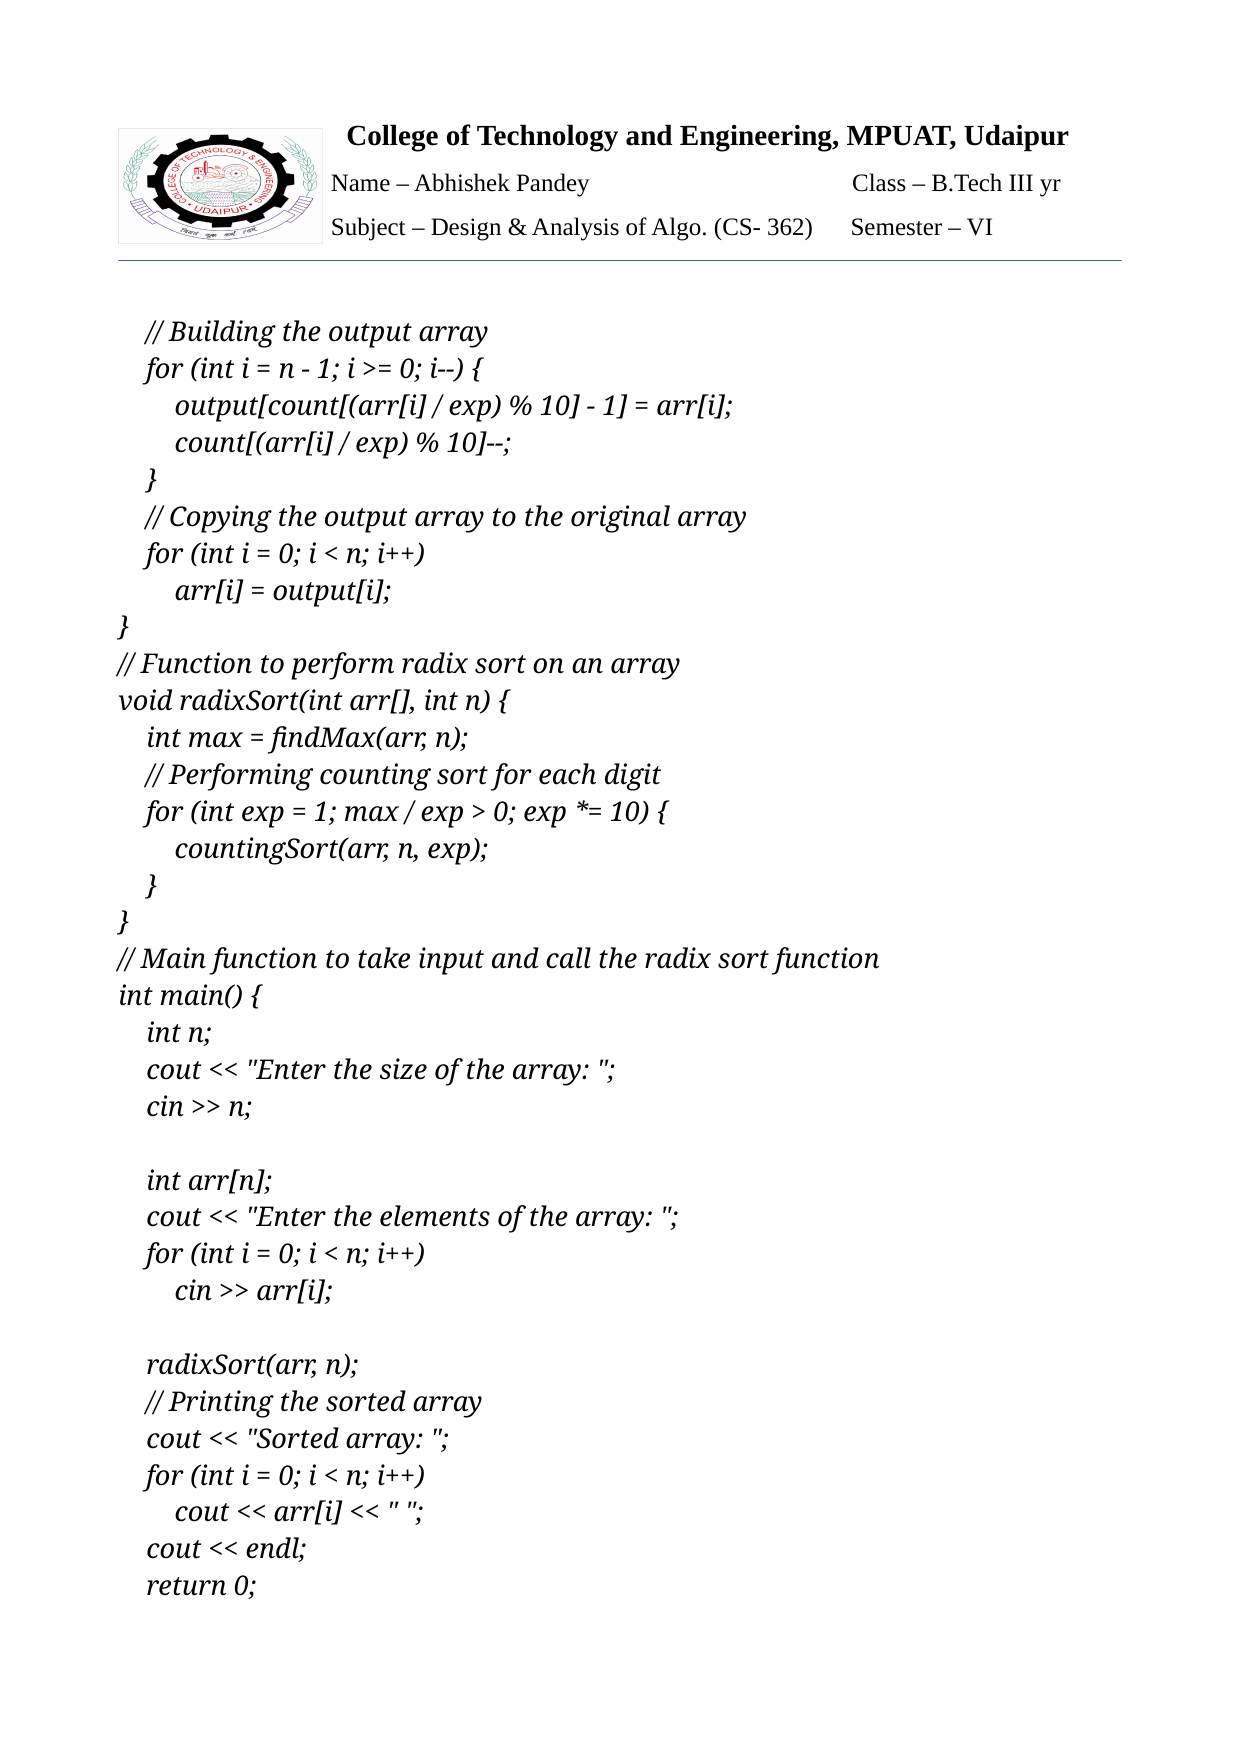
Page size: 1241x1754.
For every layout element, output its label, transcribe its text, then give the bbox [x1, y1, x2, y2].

text for (int i = n - 1; i >= 0; i--) { [118, 350, 1122, 387]
text cout << "Enter the size of the array: "; [118, 1050, 1122, 1087]
text countingSort(arr, n, exp); [118, 829, 1122, 866]
text cin >> arr[i]; [118, 1272, 1122, 1308]
text output[count[(arr[i] / exp) % 10] - 1] = arr[i]; [118, 387, 1122, 423]
text // Copying the output array to the original array [118, 497, 1122, 534]
text // Performing counting sort for each digit [118, 755, 1122, 792]
text void radixSort(int arr[], int n) { [118, 682, 1122, 718]
text } [118, 460, 1122, 497]
text cout << "Enter the elements of the array: "; [118, 1198, 1122, 1235]
text int max = findMax(arr, n); [118, 718, 1122, 755]
text } [118, 903, 1122, 940]
text for (int i = 0; i < n; i++) [118, 1235, 1122, 1272]
text for (int i = 0; i < n; i++) [118, 534, 1122, 571]
picture [118, 128, 323, 244]
text // Main function to take input and call the radix sort function [118, 940, 1122, 977]
text count[(arr[i] / exp) % 10]--; [118, 423, 1122, 460]
text arr[i] = output[i]; [118, 571, 1122, 608]
text cout << arr[i] << " "; [118, 1493, 1122, 1530]
text cout << "Sorted array: "; [118, 1419, 1122, 1456]
text int main() { [118, 977, 1122, 1013]
text cin >> n; [118, 1087, 1122, 1124]
text // Printing the sorted array [118, 1382, 1122, 1419]
text radixSort(arr, n); [118, 1345, 1122, 1382]
text int arr[n]; [118, 1161, 1122, 1198]
text } [118, 866, 1122, 903]
text } [118, 608, 1122, 645]
text for (int exp = 1; max / exp > 0; exp *= 10) { [118, 792, 1122, 829]
text // Function to perform radix sort on an array [118, 645, 1122, 682]
text // Building the output array [118, 313, 1122, 350]
text return 0; [118, 1567, 1122, 1603]
text int n; [118, 1013, 1122, 1050]
text cout << endl; [118, 1530, 1122, 1567]
text for (int i = 0; i < n; i++) [118, 1456, 1122, 1493]
